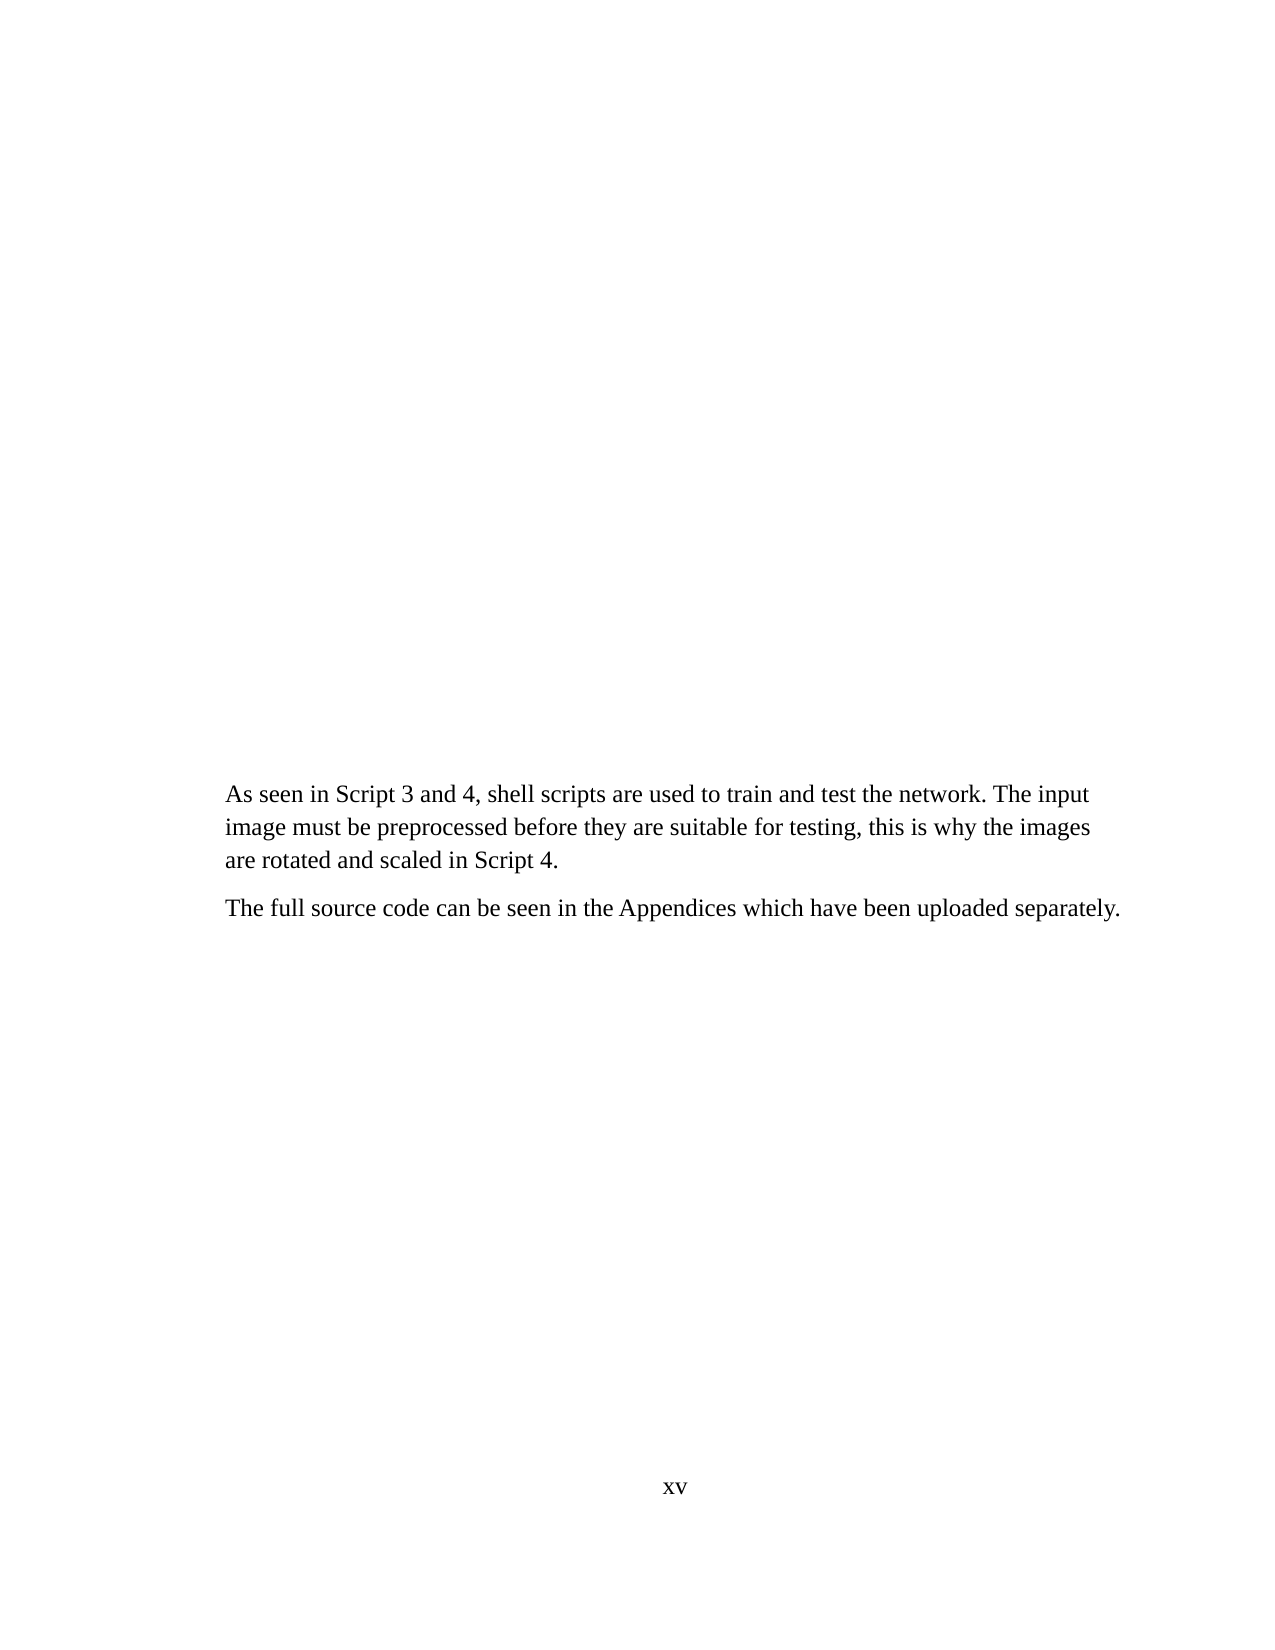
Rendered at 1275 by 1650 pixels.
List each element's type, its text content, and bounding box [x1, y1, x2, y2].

text The full source code can be seen in the Appendices which have been uploaded separately. [225, 893, 1125, 922]
text As seen in Script 3 and 4, shell scripts are used to train and test the network. The input image must be preprocessed before they are suitable for testing, this is why the images are rotated and scaled in Script 4. [225, 779, 1125, 874]
